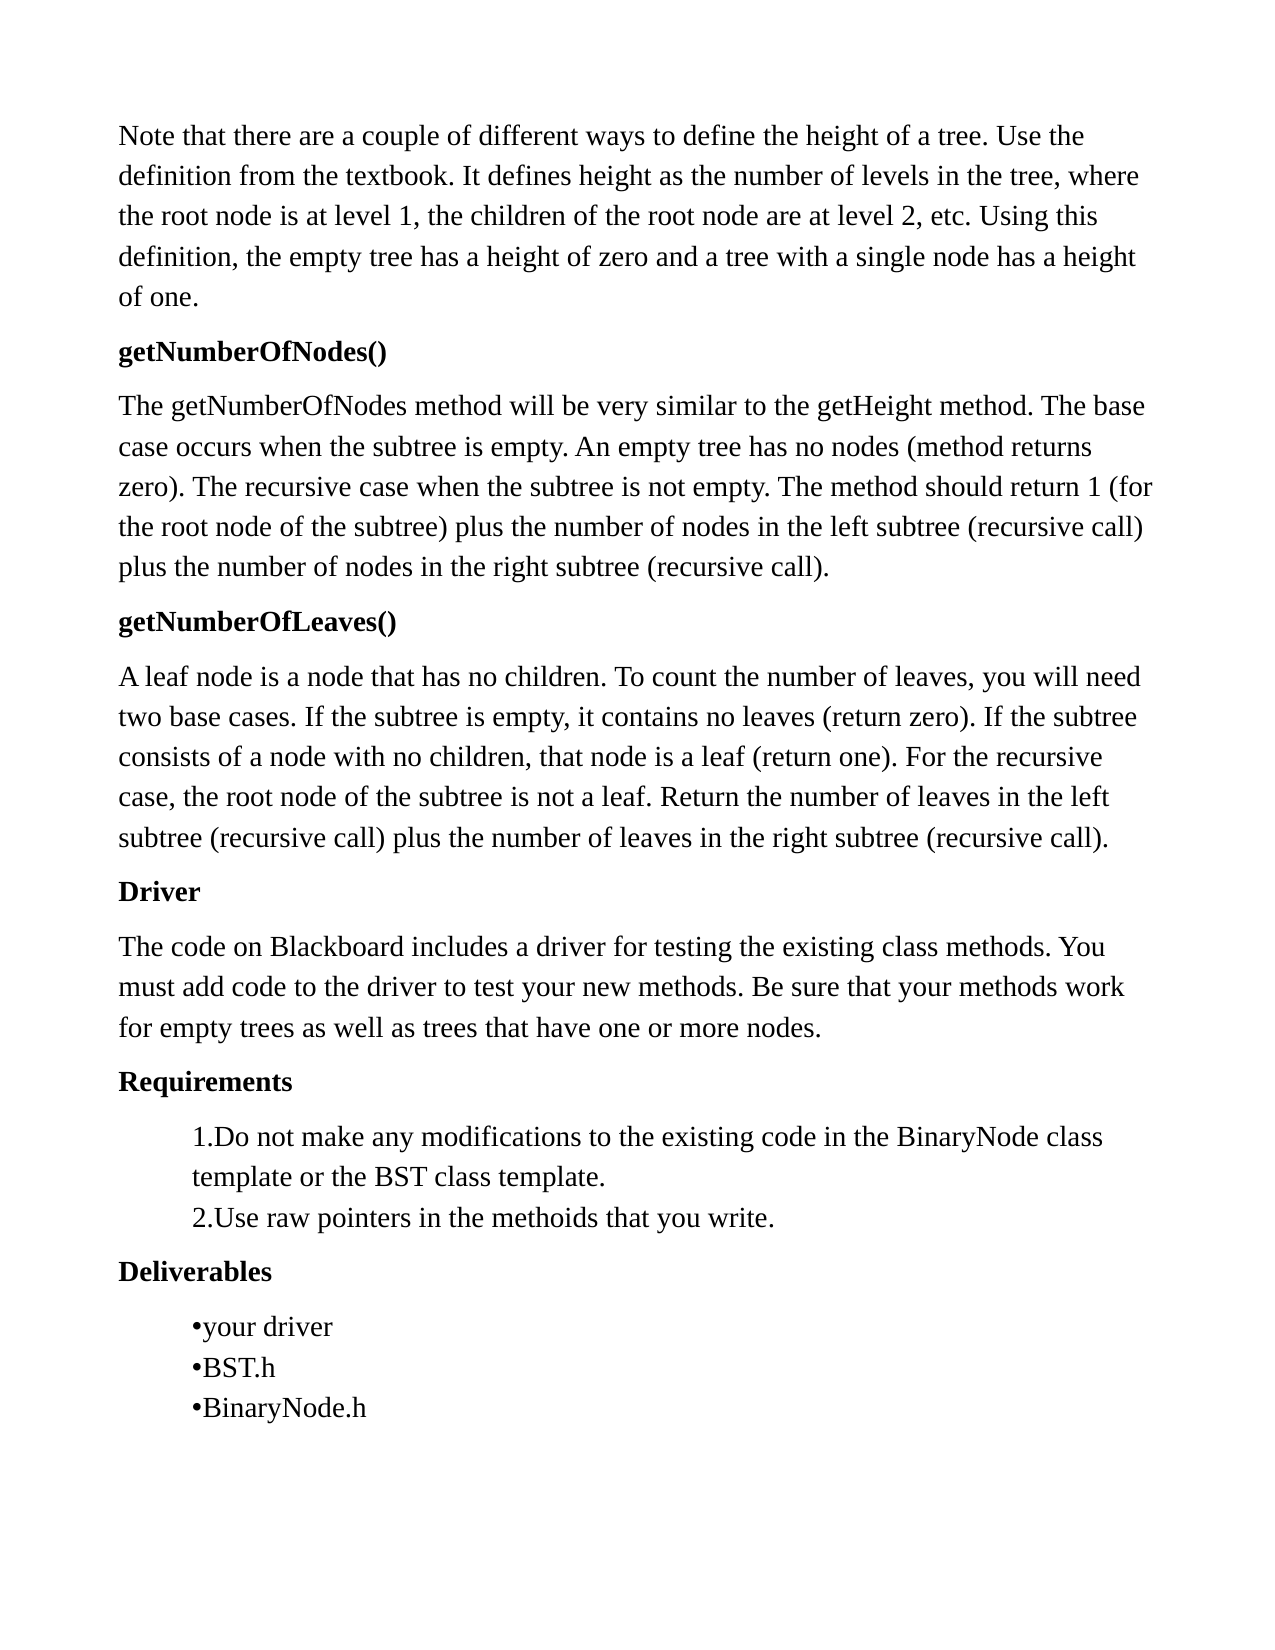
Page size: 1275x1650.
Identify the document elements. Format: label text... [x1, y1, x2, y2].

list your driver [118, 1309, 1157, 1343]
list BST.h [118, 1350, 1157, 1383]
text The getNumberOfNodes method will be very similar to the getHeight method. The base case occurs when the subtree is empty. An empty tree has no nodes (method returns zero). The recursive case when the subtree is not empty. The method should return 1 (for the root node of the subtree) plus the number of nodes in the left subtree (recursive call) plus the number of nodes in the right subtree (recursive call). [118, 388, 1157, 583]
text getNumberOfLeaves() [118, 604, 1157, 638]
list Do not make any modifications to the existing code in the BinaryNode class template or the BST class template. [118, 1119, 1157, 1193]
text Requirements [118, 1064, 1157, 1098]
text Note that there are a couple of different ways to define the height of a tree. Use the definition from the textbook. It defines height as the number of levels in the tree, where the root node is at level 1, the children of the root node are at level 2, etc. Using this definition, the empty tree has a height of zero and a tree with a single node has a height of one. [118, 118, 1157, 312]
text Deliverables [118, 1254, 1157, 1288]
text getNumberOfNodes() [118, 334, 1157, 367]
text A leaf node is a node that has no children. To count the number of leaves, you will need two base cases. If the subtree is empty, it contains no leaves (return zero). If the subtree consists of a node with no children, that node is a leaf (return one). For the recursive case, the root node of the subtree is not a leaf. Return the number of leaves in the left subtree (recursive call) plus the number of leaves in the right subtree (recursive call). [118, 659, 1157, 853]
text Driver [118, 874, 1157, 908]
text The code on Blackboard includes a driver for testing the existing class methods. You must add code to the driver to test your new methods. Be sure that your methods work for empty trees as well as trees that have one or more nodes. [118, 929, 1157, 1043]
list BinaryNode.h [118, 1390, 1157, 1424]
list Use raw pointers in the methoids that you write. [118, 1200, 1157, 1233]
